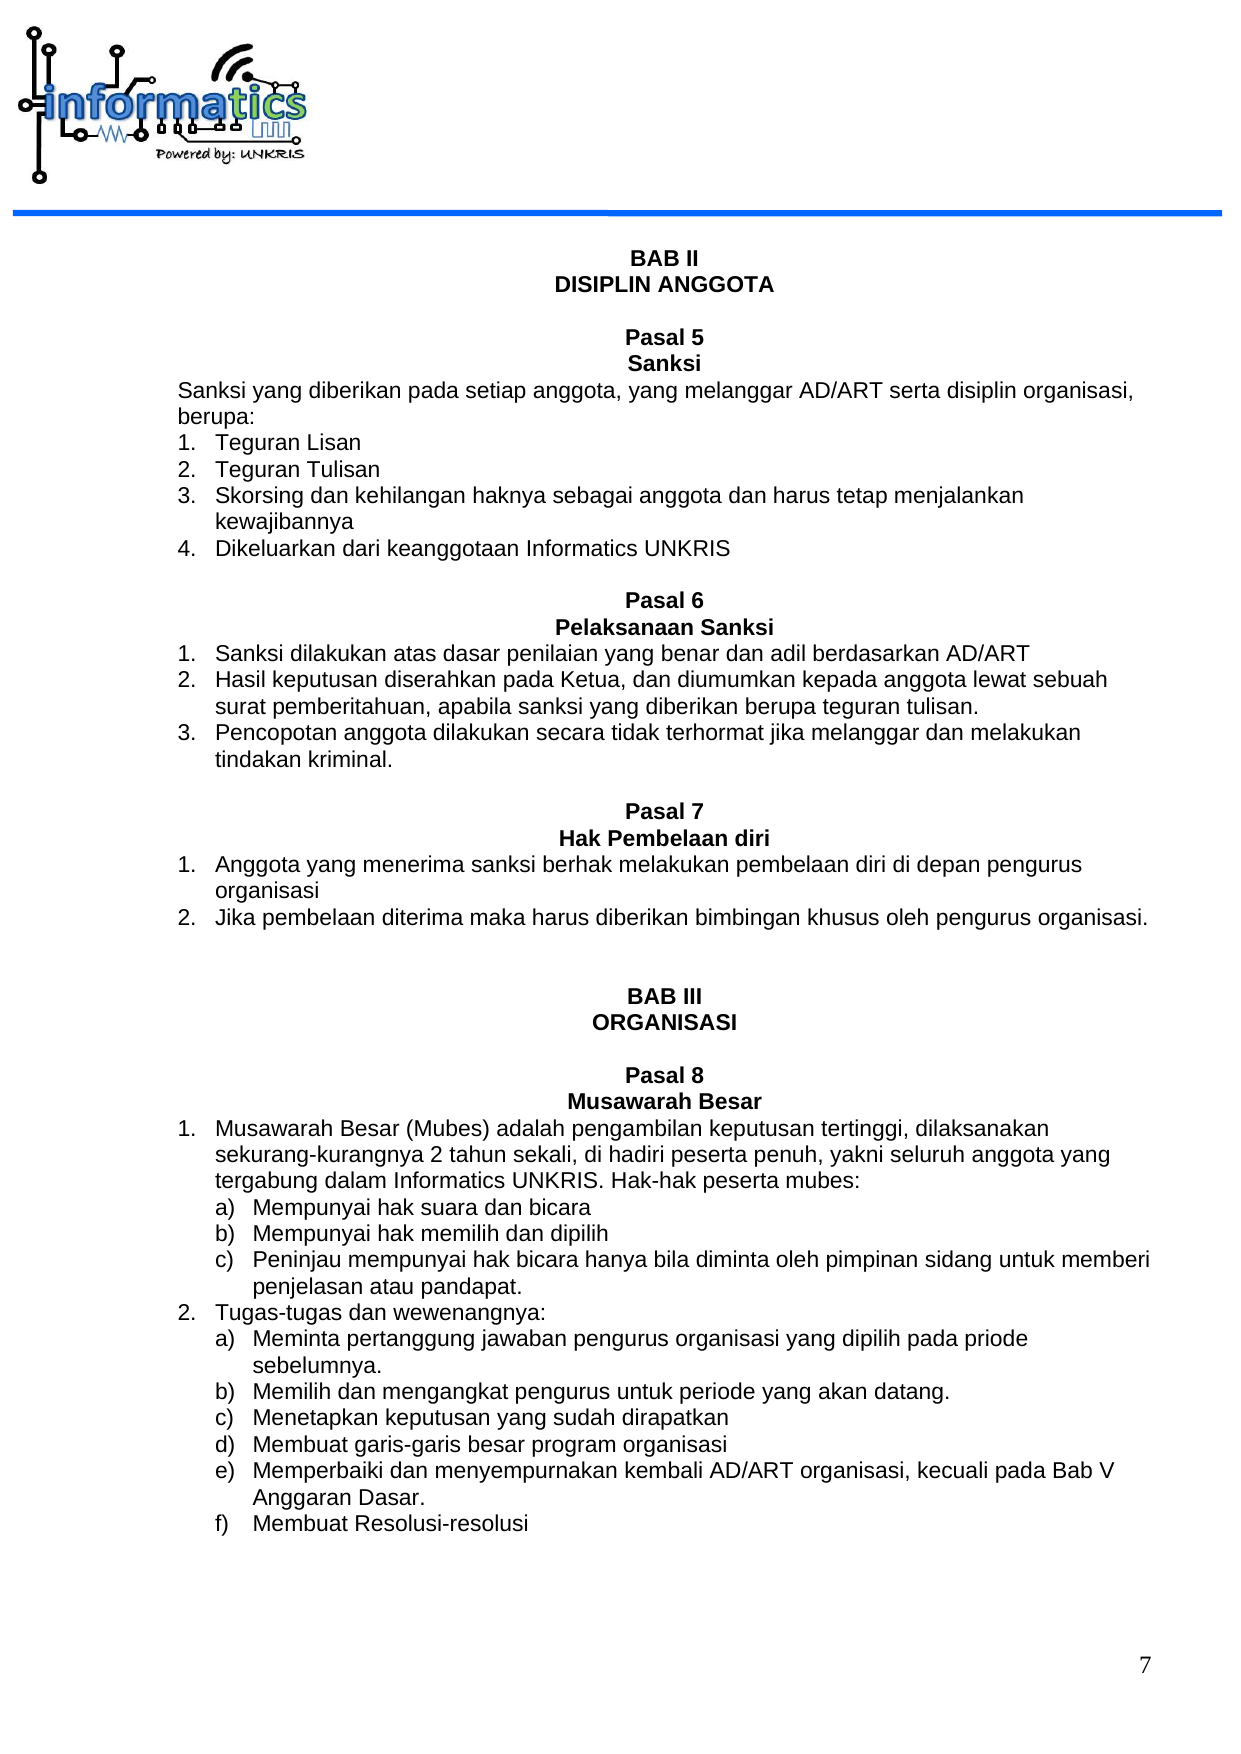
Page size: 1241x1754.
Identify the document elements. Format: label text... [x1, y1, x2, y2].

list Musawarah Besar (Mubes) adalah pengambilan keputusan tertinggi, dilaksanakan sekurang-kurangnya 2 tahun sekali, di hadiri peserta penuh, yakni seluruh anggota yang tergabung dalam Informatics UNKRIS. Hak-hak peserta mubes: [177, 1114, 1152, 1193]
text Sanksi yang diberikan pada setiap anggota, yang melanggar AD/ART serta disiplin organisasi, berupa: [177, 377, 1152, 429]
text DISIPLIN ANGGOTA [177, 271, 1152, 297]
text Musawarah Besar [177, 1088, 1152, 1114]
text Pasal 5 [177, 324, 1152, 350]
text BAB II [177, 245, 1152, 271]
text Pasal 7 [177, 798, 1152, 824]
text BAB III [177, 983, 1152, 1009]
list Meminta pertanggung jawaban pengurus organisasi yang dipilih pada priode sebelumnya. [215, 1325, 1152, 1378]
text ORGANISASI [177, 1009, 1152, 1035]
list Memperbaiki dan menyempurnakan kembali AD/ART organisasi, kecuali pada Bab V Anggaran Dasar. [215, 1457, 1152, 1510]
list Sanksi dilakukan atas dasar penilaian yang benar dan adil berdasarkan AD/ART [177, 640, 1152, 666]
list Peninjau mempunyai hak bicara hanya bila diminta oleh pimpinan sidang untuk memberi penjelasan atau pandapat. [215, 1246, 1152, 1299]
list Membuat Resolusi-resolusi [215, 1510, 1152, 1536]
list Membuat garis-garis besar program organisasi [215, 1431, 1152, 1457]
text Pasal 8 [177, 1062, 1152, 1088]
text Pelaksanaan Sanksi [177, 614, 1152, 640]
list Anggota yang menerima sanksi berhak melakukan pembelaan diri di depan pengurus organisasi [177, 851, 1152, 904]
list Teguran Lisan [177, 429, 1152, 456]
list Hasil keputusan diserahkan pada Ketua, dan diumumkan kepada anggota lewat sebuah surat pemberitahuan, apabila sanksi yang diberikan berupa teguran tulisan. [177, 666, 1152, 719]
list Tugas-tugas dan wewenangnya: [177, 1299, 1152, 1325]
list Jika pembelaan diterima maka harus diberikan bimbingan khusus oleh pengurus organisasi. [177, 904, 1152, 930]
text Hak Pembelaan diri [177, 824, 1152, 851]
list Pencopotan anggota dilakukan secara tidak terhormat jika melanggar dan melakukan tindakan kriminal. [177, 719, 1152, 772]
list Teguran Tulisan [177, 456, 1152, 482]
list Memilih dan mengangkat pengurus untuk periode yang akan datang. [215, 1378, 1152, 1404]
list Mempunyai hak suara dan bicara [215, 1193, 1152, 1220]
list Dikeluarkan dari keanggotaan Informatics UNKRIS [177, 535, 1152, 561]
list Mempunyai hak memilih dan dipilih [215, 1220, 1152, 1246]
list Skorsing dan kehilangan haknya sebagai anggota dan harus tetap menjalankan kewajibannya [177, 482, 1152, 535]
text Pasal 6 [177, 587, 1152, 614]
text Sanksi [177, 350, 1152, 377]
picture [5, 25, 343, 186]
list Menetapkan keputusan yang sudah dirapatkan [215, 1404, 1152, 1431]
